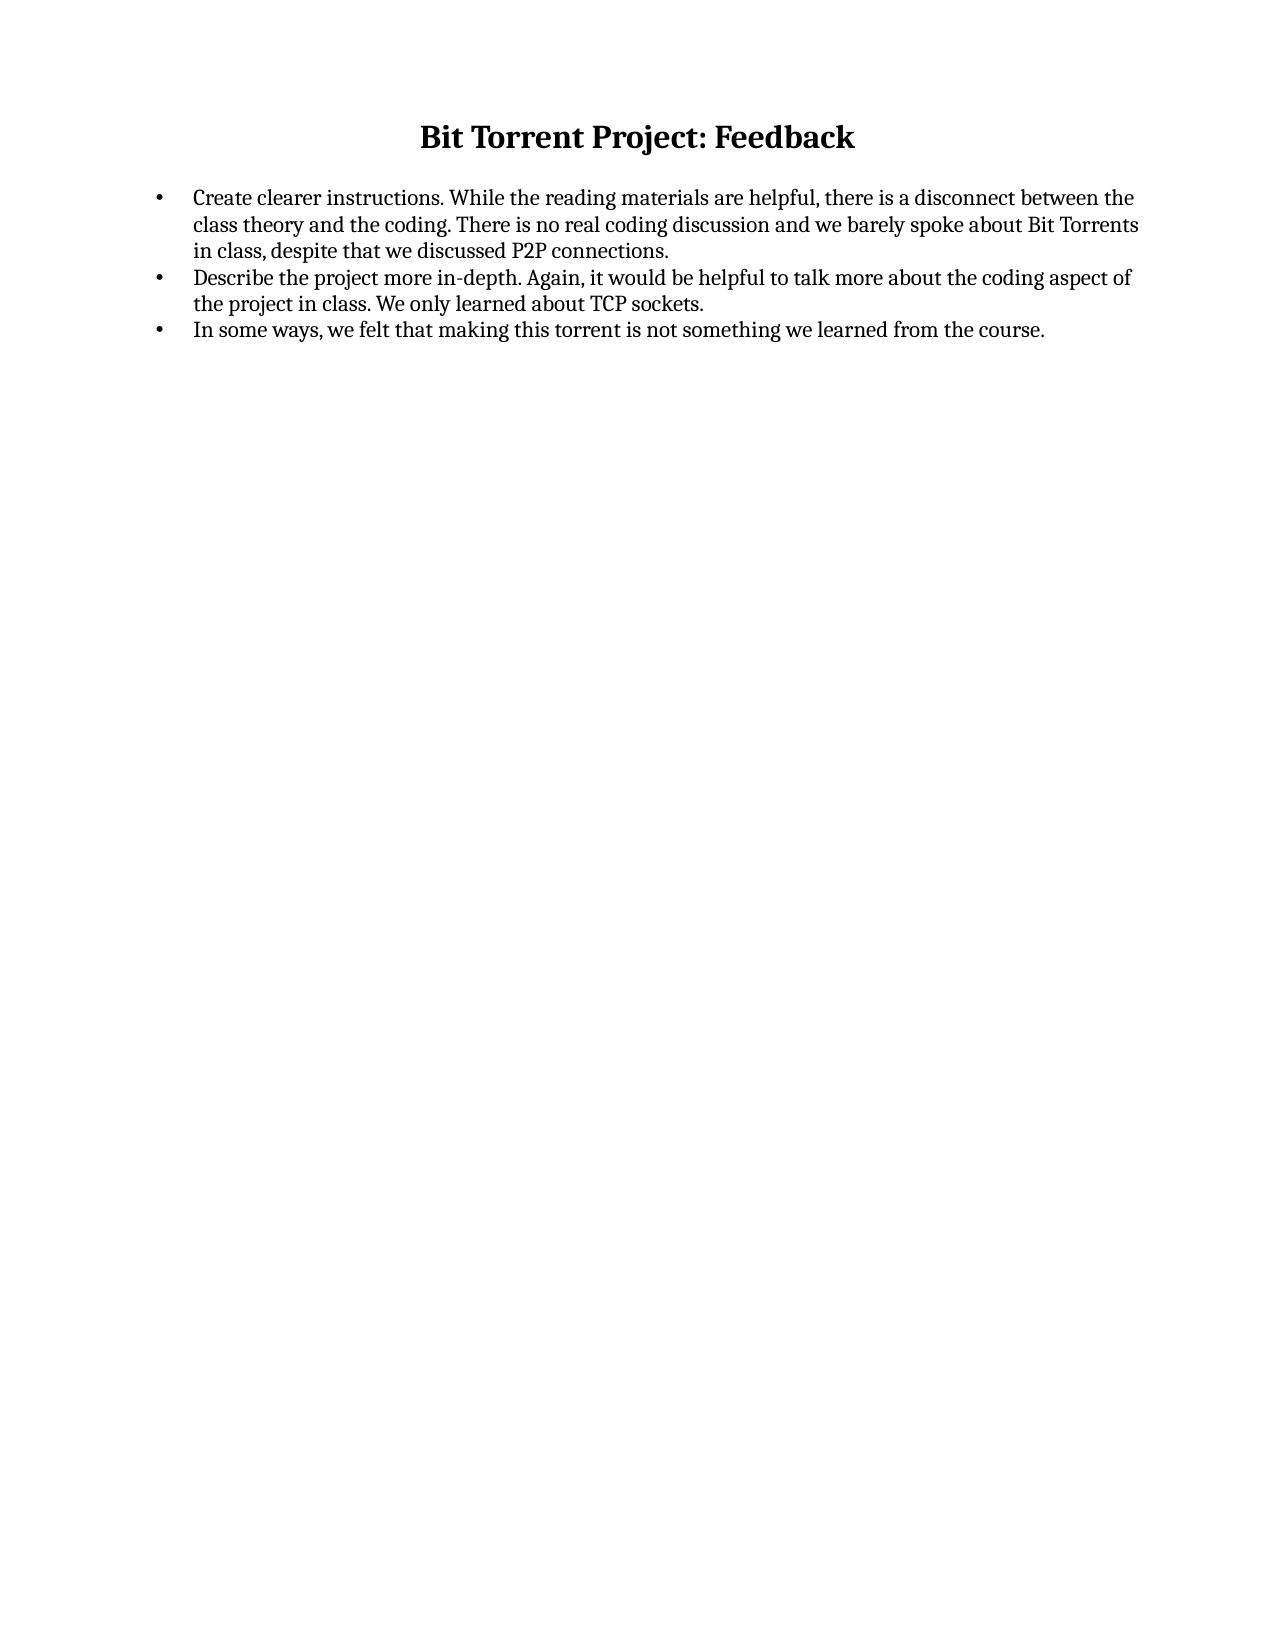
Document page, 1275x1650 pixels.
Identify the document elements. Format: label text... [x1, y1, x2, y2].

list Describe the project more in-depth. Again, it would be helpful to talk more about the coding aspect of the project in class. We only learned about TCP sockets. [156, 264, 1157, 317]
list In some ways, we felt that making this torrent is not something we learned from the course. [156, 317, 1157, 343]
text Bit Torrent Project: Feedback [118, 118, 1157, 156]
list Create clearer instructions. While the reading materials are helpful, there is a disconnect between the class theory and the coding. There is no real coding discussion and we barely spoke about Bit Torrents in class, despite that we discussed P2P connections. [156, 185, 1157, 264]
